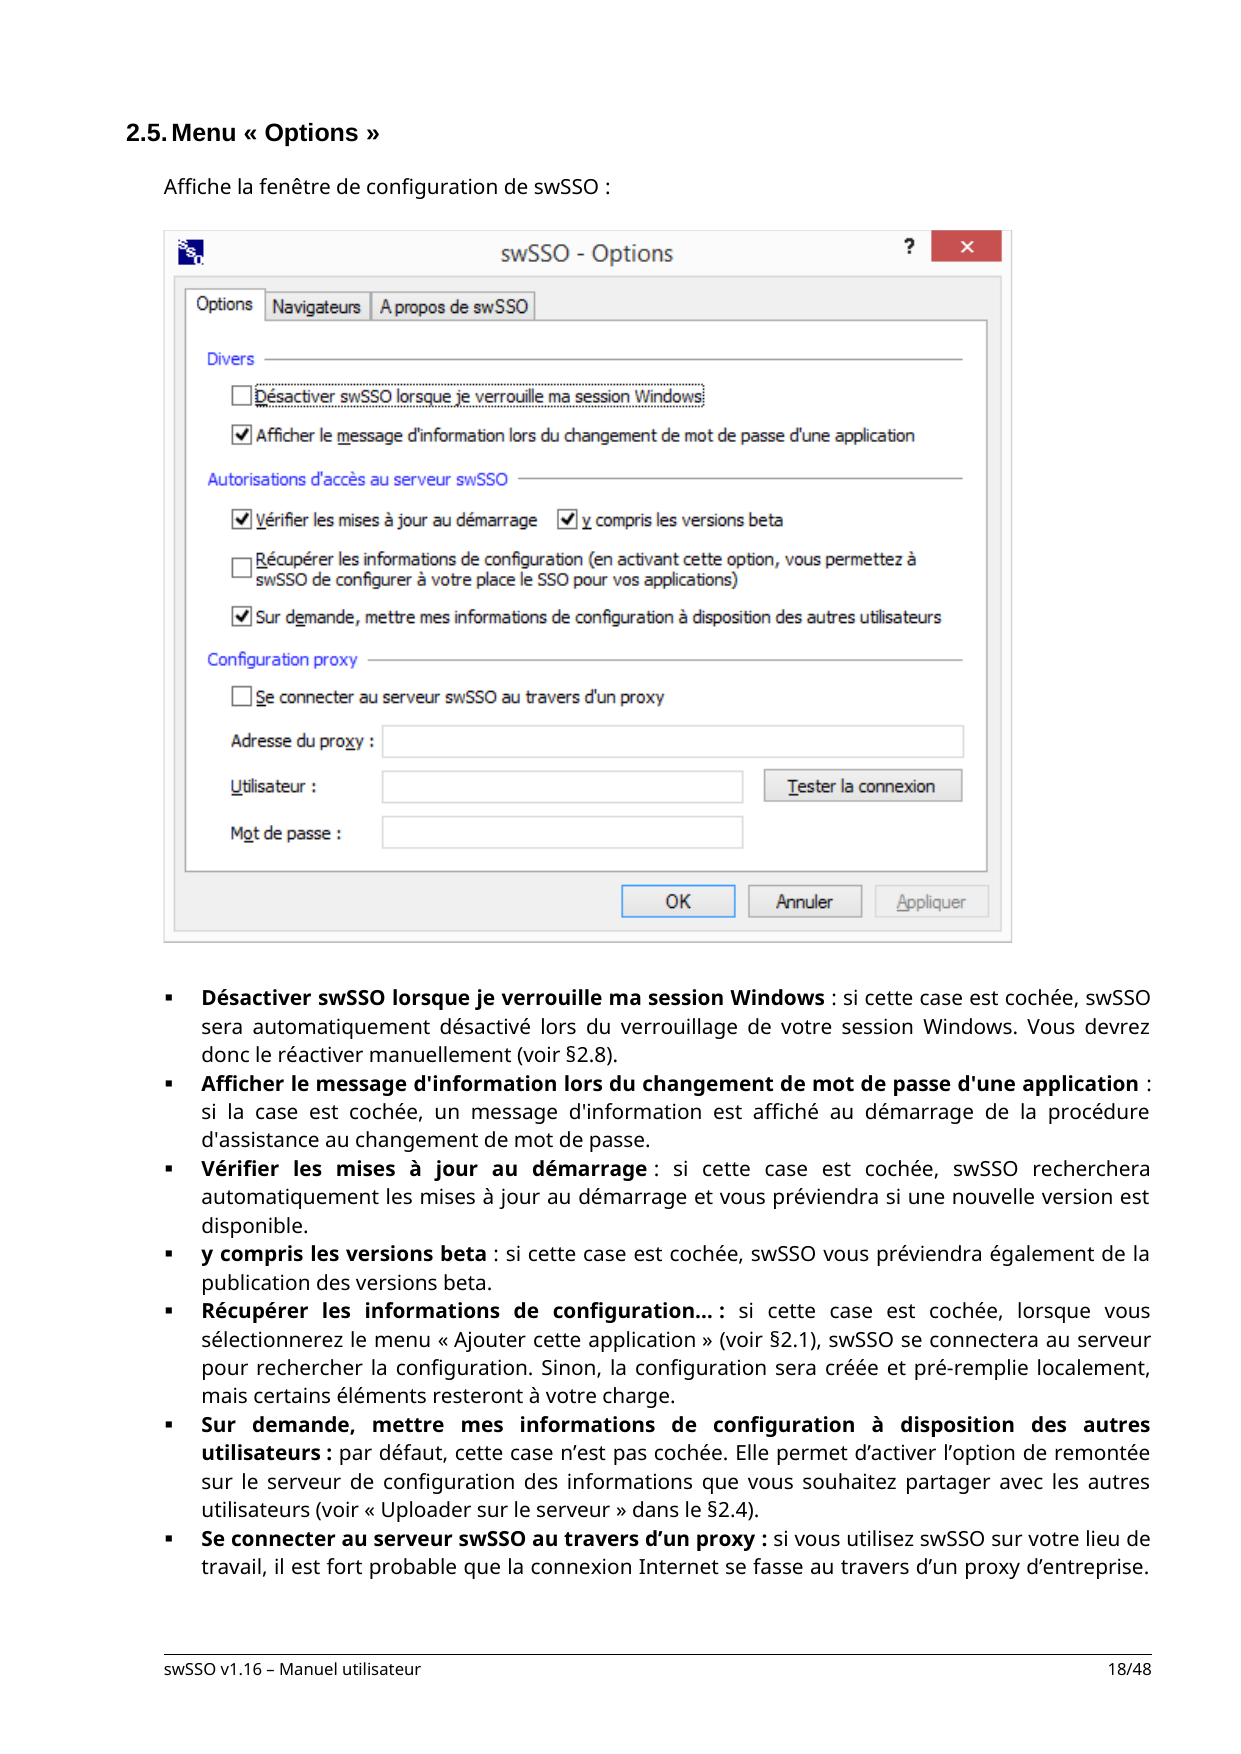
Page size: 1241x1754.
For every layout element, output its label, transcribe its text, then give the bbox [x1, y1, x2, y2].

list Se connecter au serveur swSSO au travers d’un proxy : si vous utilisez swSSO sur votre lieu de travail, il est fort probable que la connexion Internet se fasse au travers d’un proxy d’entreprise. [164, 1524, 1152, 1581]
list Récupérer les informations de configuration… : si cette case est cochée, lorsque vous sélectionnerez le menu « Ajouter cette application » (voir §2.1), swSSO se connectera au serveur pour rechercher la configuration. Sinon, la configuration sera créée et pré-remplie localement, mais certains éléments resteront à votre charge. [164, 1296, 1152, 1410]
list Sur demande, mettre mes informations de configuration à disposition des autres utilisateurs : par défaut, cette case n’est pas cochée. Elle permet d’activer l’option de remontée sur le serveur de configuration des informations que vous souhaitez partager avec les autres utilisateurs (voir « Uploader sur le serveur » dans le §2.4). [164, 1410, 1152, 1524]
text Affiche la fenêtre de configuration de swSSO : [164, 172, 1152, 200]
picture [163, 230, 1013, 943]
list Désactiver swSSO lorsque je verrouille ma session Windows : si cette case est cochée, swSSO sera automatiquement désactivé lors du verrouillage de votre session Windows. Vous devrez donc le réactiver manuellement (voir §2.8). [164, 983, 1152, 1069]
list Afficher le message d'information lors du changement de mot de passe d'une application : si la case est cochée, un message d'information est affiché au démarrage de la procédure d'assistance au changement de mot de passe. [164, 1069, 1152, 1154]
subtitle Menu « Options » [126, 118, 1152, 147]
list Vérifier les mises à jour au démarrage : si cette case est cochée, swSSO recherchera automatiquement les mises à jour au démarrage et vous préviendra si une nouvelle version est disponible. [164, 1154, 1152, 1239]
list y compris les versions beta : si cette case est cochée, swSSO vous préviendra également de la publication des versions beta. [164, 1239, 1152, 1296]
